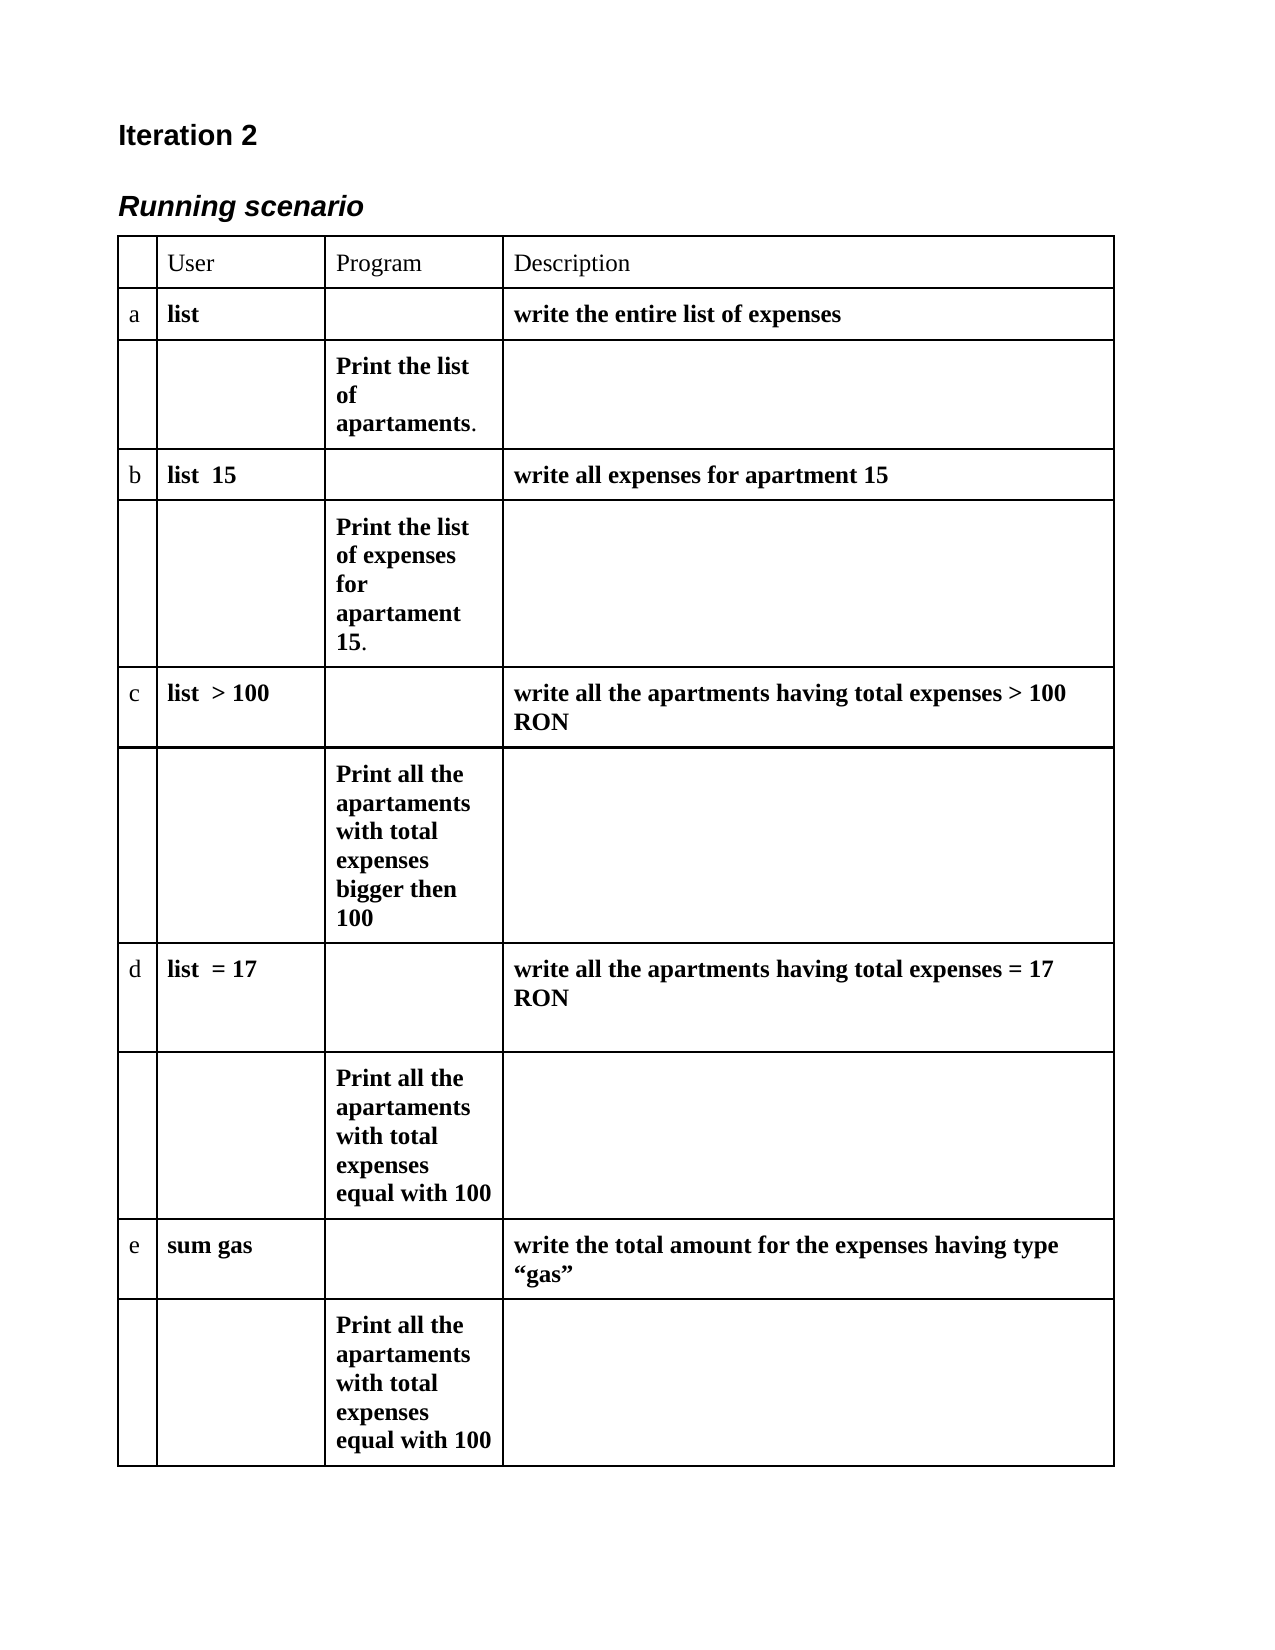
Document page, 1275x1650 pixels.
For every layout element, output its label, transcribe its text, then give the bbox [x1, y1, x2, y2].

table_cell write the total amount for the expenses having type “gas” [504, 1220, 1113, 1298]
table_header [119, 237, 156, 287]
table_cell sum gas [158, 1220, 324, 1298]
table_cell [326, 450, 502, 499]
table_cell [119, 1053, 156, 1218]
table_cell [326, 289, 502, 338]
table_cell Print all the apartaments with total expenses equal with 100 [326, 1053, 502, 1218]
table_cell e [119, 1220, 156, 1298]
table_cell a [119, 289, 156, 338]
table_cell [119, 501, 156, 666]
table_header Description [504, 237, 1113, 287]
table_cell write all the apartments having total expenses > 100 RON [504, 668, 1113, 746]
subtitle Running scenario [118, 189, 1157, 223]
table_cell Print the list of expenses for apartament 15. [326, 501, 502, 666]
table_cell [504, 749, 1113, 942]
table_cell [504, 1300, 1113, 1465]
table_cell Print the list of apartaments. [326, 341, 502, 448]
table_cell list > 100 [158, 668, 324, 746]
table_cell [158, 501, 324, 666]
table_cell [326, 668, 502, 746]
table_cell d [119, 944, 156, 1051]
table_cell [326, 1220, 502, 1298]
table_cell [504, 501, 1113, 666]
table_cell c [119, 668, 156, 746]
table_cell [158, 1053, 324, 1218]
table_cell [119, 1300, 156, 1465]
table_cell b [119, 450, 156, 499]
table_cell [119, 749, 156, 942]
table_cell [158, 749, 324, 942]
table_cell list 15 [158, 450, 324, 499]
table_cell [504, 341, 1113, 448]
table_cell [504, 1053, 1113, 1218]
table_cell Print all the apartaments with total expenses bigger then 100 [326, 749, 502, 942]
table_cell list [158, 289, 324, 338]
table_cell list = 17 [158, 944, 324, 1051]
table_cell write the entire list of expenses [504, 289, 1113, 338]
subtitle Iteration 2 [118, 118, 1157, 152]
table_cell write all the apartments having total expenses = 17 RON [504, 944, 1113, 1051]
table_header Program [326, 237, 502, 287]
table_cell write all expenses for apartment 15 [504, 450, 1113, 499]
table_cell [158, 341, 324, 448]
table_cell [119, 341, 156, 448]
table_cell [158, 1300, 324, 1465]
table_cell [326, 944, 502, 1051]
table_cell Print all the apartaments with total expenses equal with 100 [326, 1300, 502, 1465]
table_header User [158, 237, 324, 287]
